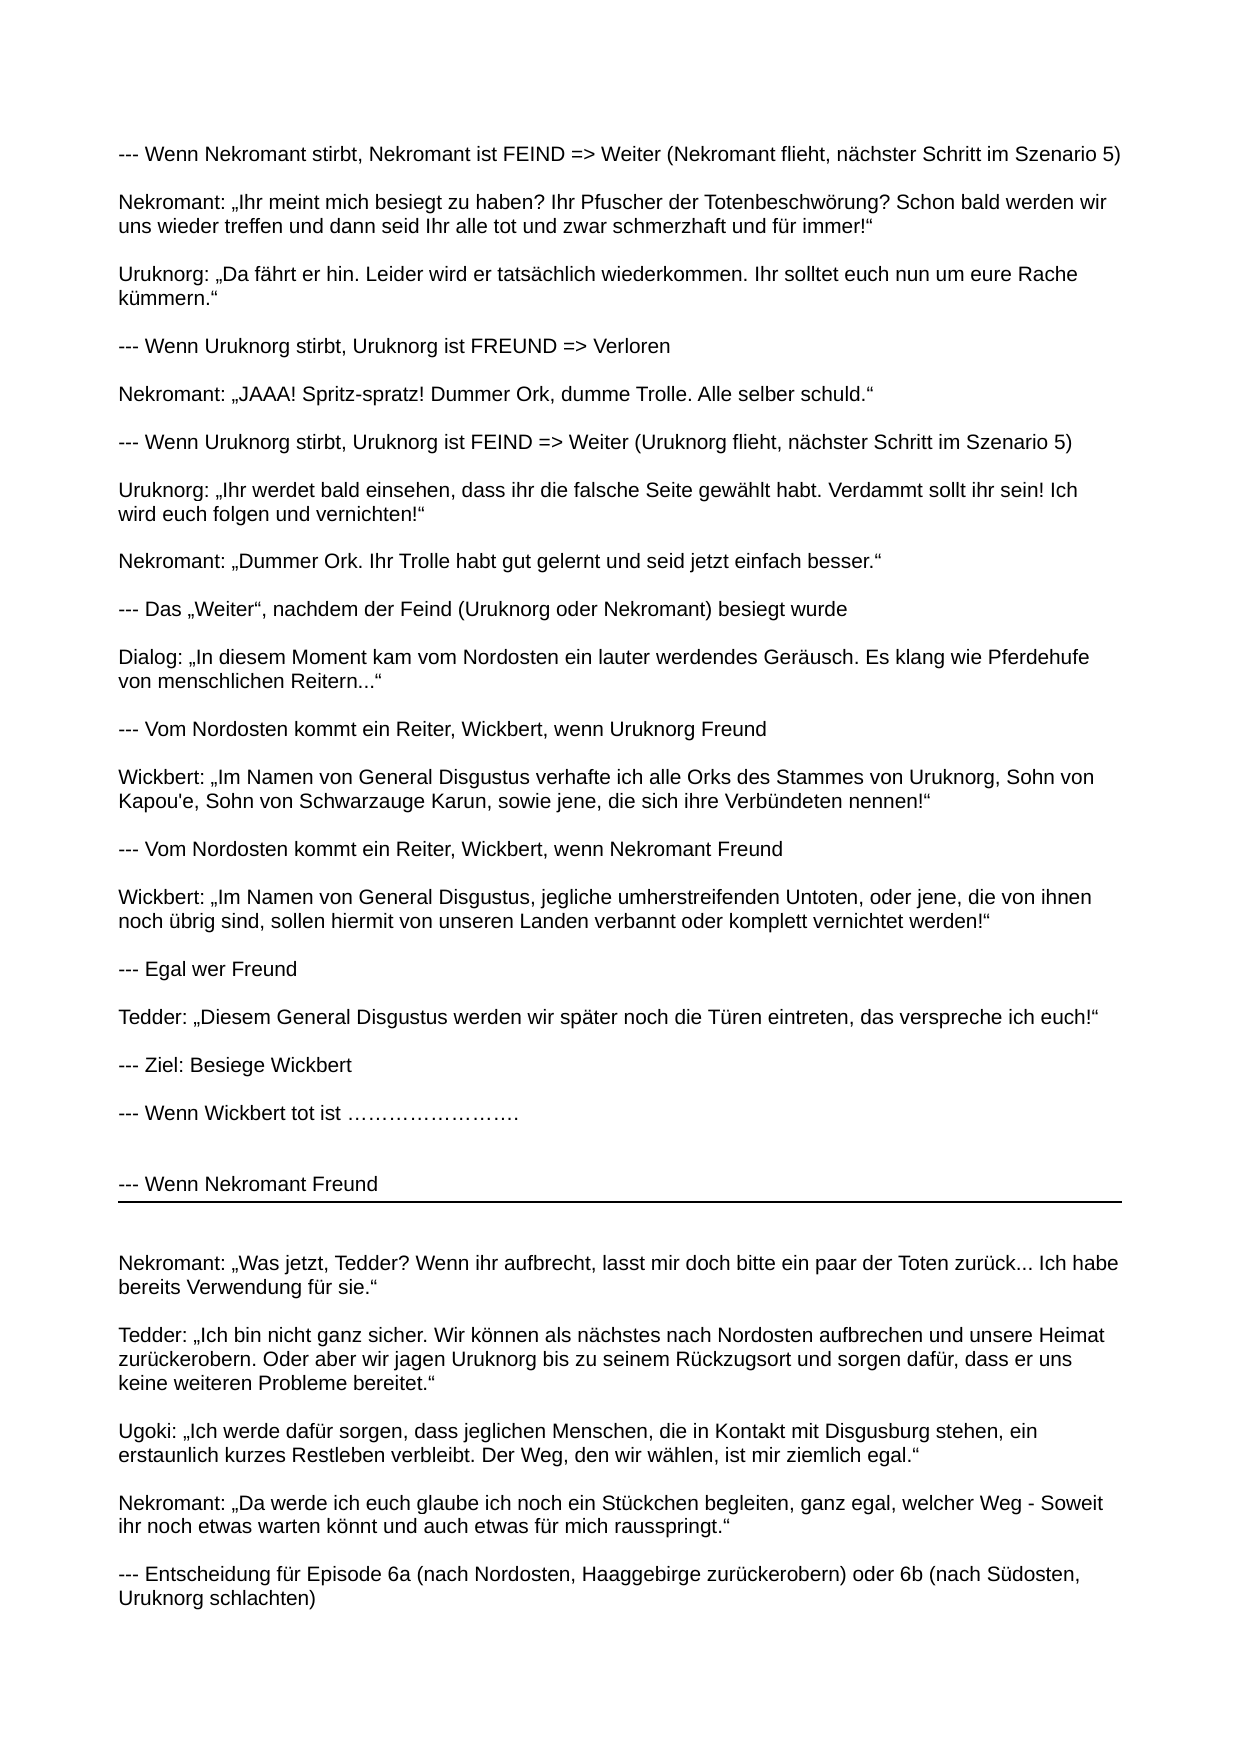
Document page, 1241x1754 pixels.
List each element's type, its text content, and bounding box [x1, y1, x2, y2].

text --- Ziel: Besiege Wickbert [118, 1052, 1122, 1076]
text Nekromant: „Was jetzt, Tedder? Wenn ihr aufbrecht, lasst mir doch bitte ein paar der Toten zurück... Ich habe bereits Verwendung für sie.“ [118, 1251, 1122, 1299]
text Nekromant: „Ihr meint mich besiegt zu haben? Ihr Pfuscher der Totenbeschwörung? Schon bald werden wir uns wieder treffen und dann seid Ihr alle tot und zwar schmerzhaft und für immer!“ [118, 190, 1122, 238]
text Tedder: „Diesem General Disgustus werden wir später noch die Türen eintreten, das verspreche ich euch!“ [118, 1004, 1122, 1028]
text Nekromant: „JAAA! Spritz-spratz! Dummer Ork, dumme Trolle. Alle selber schuld.“ [118, 382, 1122, 406]
text --- Vom Nordosten kommt ein Reiter, Wickbert, wenn Nekromant Freund [118, 837, 1122, 861]
text Uruknorg: „Da fährt er hin. Leider wird er tatsächlich wiederkommen. Ihr solltet euch nun um eure Rache kümmern.“ [118, 262, 1122, 310]
text Tedder: „Ich bin nicht ganz sicher. Wir können als nächstes nach Nordosten aufbrechen und unsere Heimat zurückerobern. Oder aber wir jagen Uruknorg bis zu seinem Rückzugsort und sorgen dafür, dass er uns keine weiteren Probleme bereitet.“ [118, 1323, 1122, 1394]
text --- Entscheidung für Episode 6a (nach Nordosten, Haaggebirge zurückerobern) oder 6b (nach Südosten, Uruknorg schlachten) [118, 1562, 1122, 1610]
text --- Das „Weiter“, nachdem der Feind (Uruknorg oder Nekromant) besiegt wurde [118, 597, 1122, 621]
text --- Wenn Nekromant Freund [118, 1172, 1122, 1201]
text Dialog: „In diesem Moment kam vom Nordosten ein lauter werdendes Geräusch. Es klang wie Pferdehufe von menschlichen Reitern...“ [118, 645, 1122, 693]
text Ugoki: „Ich werde dafür sorgen, dass jeglichen Menschen, die in Kontakt mit Disgusburg stehen, ein erstaunlich kurzes Restleben verbleibt. Der Weg, den wir wählen, ist mir ziemlich egal.“ [118, 1418, 1122, 1466]
text --- Egal wer Freund [118, 957, 1122, 981]
text --- Vom Nordosten kommt ein Reiter, Wickbert, wenn Uruknorg Freund [118, 717, 1122, 741]
text --- Wenn Wickbert tot ist ……………………. [118, 1100, 1122, 1124]
text --- Wenn Uruknorg stirbt, Uruknorg ist FREUND => Verloren [118, 334, 1122, 358]
text Uruknorg: „Ihr werdet bald einsehen, dass ihr die falsche Seite gewählt habt. Verdammt sollt ihr sein! Ich wird euch folgen und vernichten!“ [118, 477, 1122, 525]
text Nekromant: „Dummer Ork. Ihr Trolle habt gut gelernt und seid jetzt einfach besser.“ [118, 549, 1122, 573]
text --- Wenn Uruknorg stirbt, Uruknorg ist FEIND => Weiter (Uruknorg flieht, nächster Schritt im Szenario 5) [118, 429, 1122, 453]
text Nekromant: „Da werde ich euch glaube ich noch ein Stückchen begleiten, ganz egal, welcher Weg - Soweit ihr noch etwas warten könnt und auch etwas für mich rausspringt.“ [118, 1490, 1122, 1538]
text --- Wenn Nekromant stirbt, Nekromant ist FEIND => Weiter (Nekromant flieht, nächster Schritt im Szenario 5) [118, 142, 1122, 166]
text Wickbert: „Im Namen von General Disgustus verhafte ich alle Orks des Stammes von Uruknorg, Sohn von Kapou'e, Sohn von Schwarzauge Karun, sowie jene, die sich ihre Verbündeten nennen!“ [118, 765, 1122, 813]
text Wickbert: „Im Namen von General Disgustus, jegliche umherstreifenden Untoten, oder jene, die von ihnen noch übrig sind, sollen hiermit von unseren Landen verbannt oder komplett vernichtet werden!“ [118, 885, 1122, 933]
